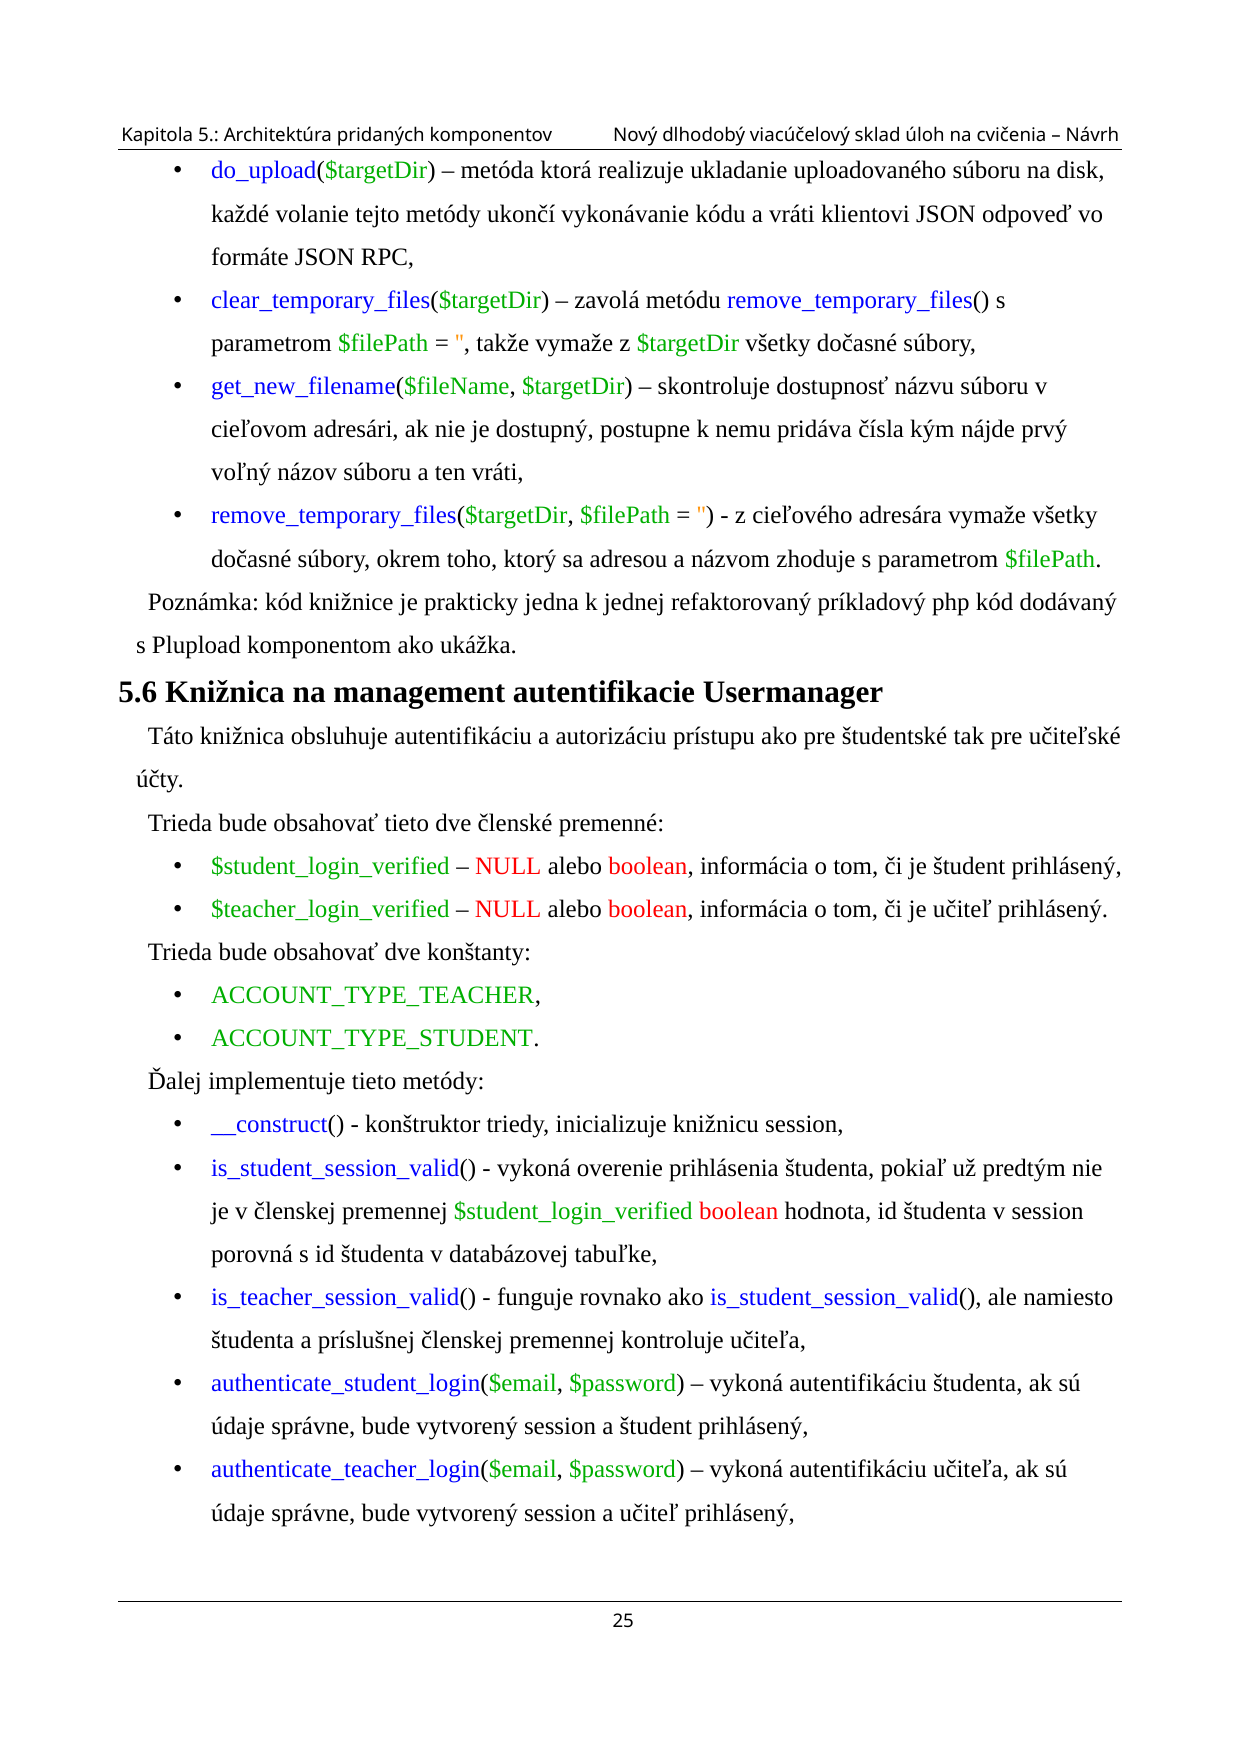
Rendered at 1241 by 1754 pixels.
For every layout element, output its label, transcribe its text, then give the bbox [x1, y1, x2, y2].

list authenticate_student_login($email, $password) – vykoná autentifikáciu študenta, ak sú údaje správne, bude vytvorený session a študent prihlásený, [173, 1368, 1122, 1440]
list clear_temporary_files($targetDir) – zavolá metódu remove_temporary_files() s parametrom $filePath = '', takže vymaže z $targetDir všetky dočasné súbory, [173, 285, 1122, 357]
list get_new_filename($fileName, $targetDir) – skontroluje dostupnosť názvu súboru v cieľovom adresári, ak nie je dostupný, postupne k nemu pridáva čísla kým nájde prvý voľný názov súboru a ten vráti, [173, 371, 1122, 486]
list do_upload($targetDir) – metóda ktorá realizuje ukladanie uploadovaného súboru na disk, každé volanie tejto metódy ukončí vykonávanie kódu a vráti klientovi JSON odpoveď vo formáte JSON RPC, [173, 156, 1122, 271]
text Ďalej implementuje tieto metódy: [136, 1066, 1122, 1095]
list ACCOUNT_TYPE_TEACHER, [173, 980, 1122, 1009]
list $student_login_verified – NULL alebo boolean, informácia o tom, či je študent prihlásený, [173, 851, 1122, 879]
list ACCOUNT_TYPE_STUDENT. [173, 1023, 1122, 1052]
list authenticate_teacher_login($email, $password) – vykoná autentifikáciu učiteľa, ak sú údaje správne, bude vytvorený session a učiteľ prihlásený, [173, 1454, 1122, 1526]
text Trieda bude obsahovať dve konštanty: [136, 937, 1122, 966]
text Táto knižnica obsluhuje autentifikáciu a autorizáciu prístupu ako pre študentské tak pre učiteľské účty. [136, 721, 1122, 793]
list remove_temporary_files($targetDir, $filePath = '') - z cieľového adresára vymaže všetky dočasné súbory, okrem toho, ktorý sa adresou a názvom zhoduje s parametrom $filePath. [173, 501, 1122, 572]
list __construct() - konštruktor triedy, inicializuje knižnicu session, [173, 1109, 1122, 1138]
list is_teacher_session_valid() - funguje rovnako ako is_student_session_valid(), ale namiesto študenta a príslušnej členskej premennej kontroluje učiteľa, [173, 1282, 1122, 1354]
text Poznámka: kód knižnice je prakticky jedna k jednej refaktorovaný príkladový php kód dodávaný s Plupload komponentom ako ukážka. [136, 587, 1122, 659]
text Trieda bude obsahovať tieto dve členské premenné: [136, 808, 1122, 836]
list $teacher_login_verified – NULL alebo boolean, informácia o tom, či je učiteľ prihlásený. [173, 894, 1122, 923]
list is_student_session_valid() - vykoná overenie prihlásenia študenta, pokiaľ už predtým nie je v členskej premennej $student_login_verified boolean hodnota, id študenta v session porovná s id študenta v databázovej tabuľke, [173, 1153, 1122, 1268]
subtitle Knižnica na management autentifikacie Usermanager [118, 673, 1122, 709]
